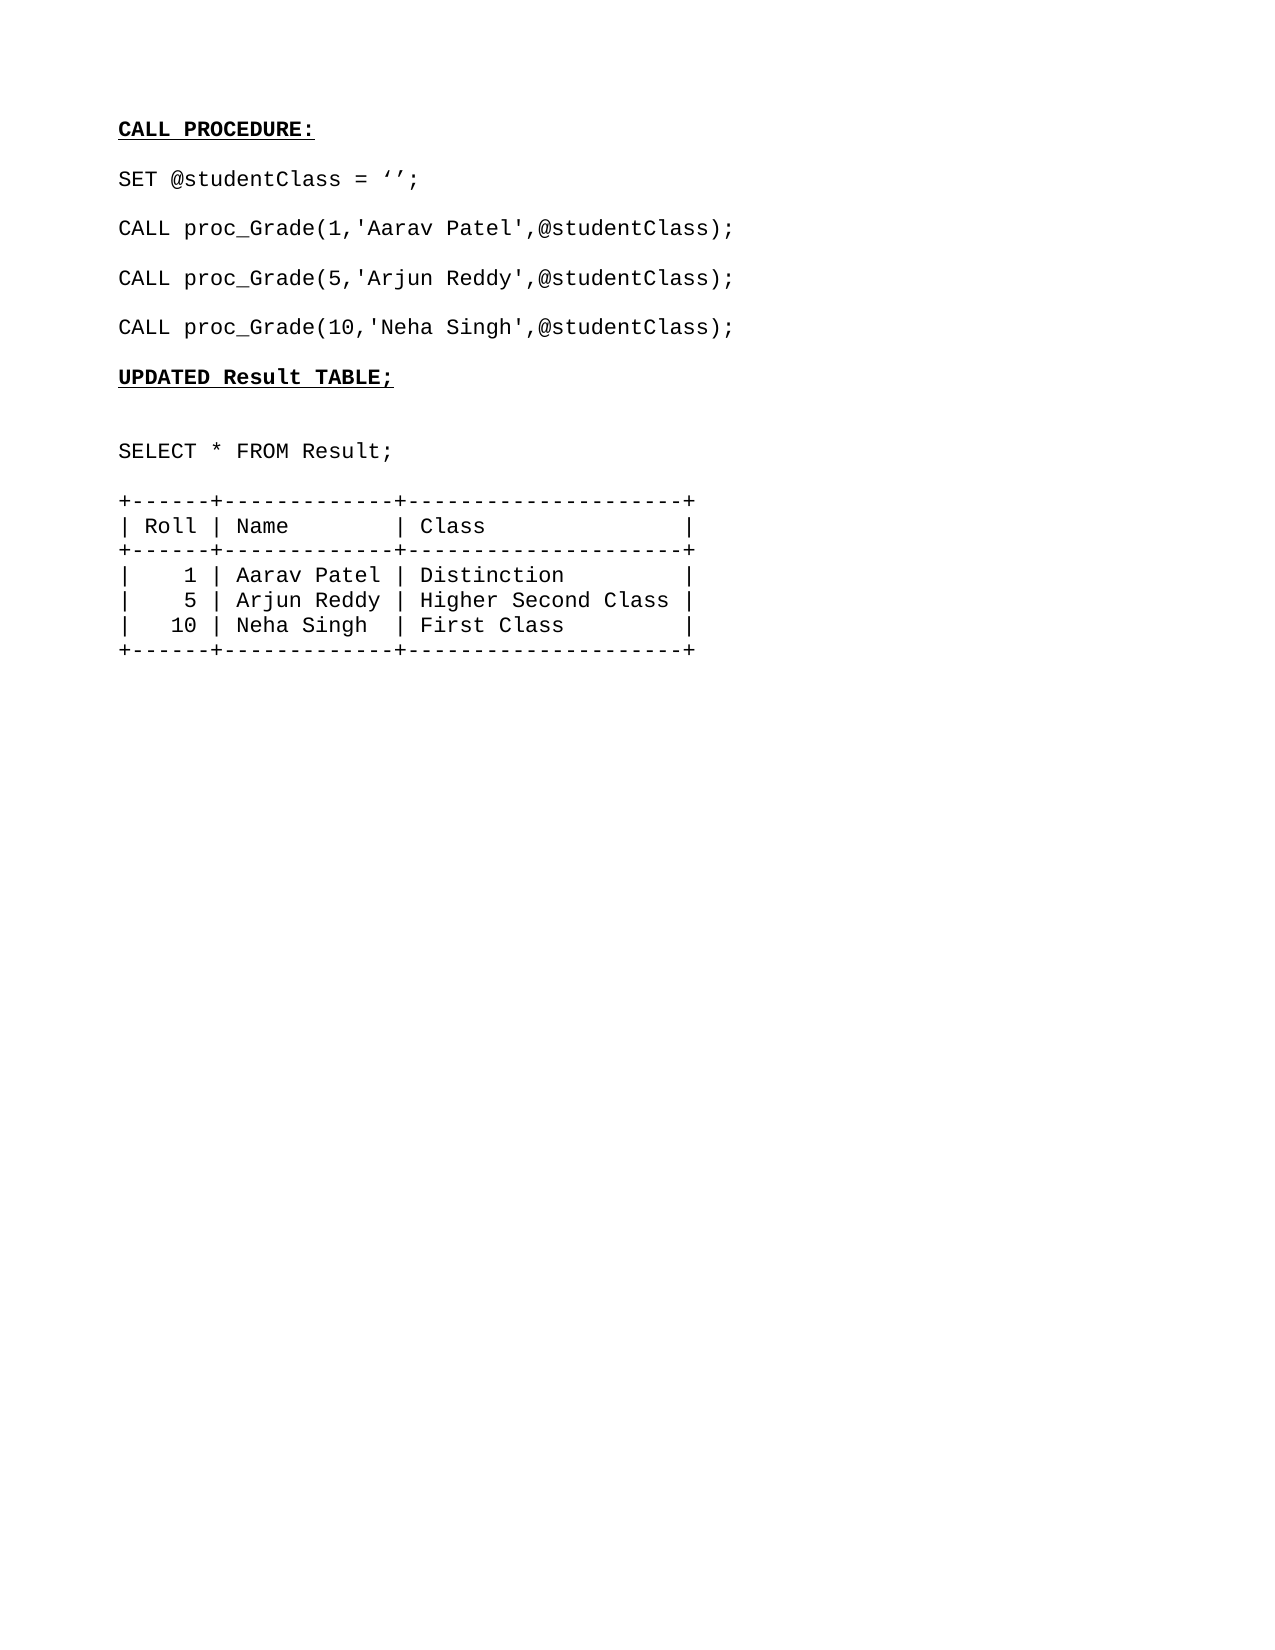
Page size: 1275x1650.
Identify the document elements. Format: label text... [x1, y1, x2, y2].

text +------+-------------+---------------------+ [118, 539, 1157, 564]
text SELECT * FROM Result; [118, 440, 1157, 465]
text | 5 | Arjun Reddy | Higher Second Class | [118, 589, 1157, 614]
text | 10 | Neha Singh | First Class | [118, 614, 1157, 639]
text | Roll | Name | Class | [118, 515, 1157, 539]
text SET @studentClass = ‘’; [118, 168, 1157, 192]
text +------+-------------+---------------------+ [118, 490, 1157, 515]
text CALL proc_Grade(5,'Arjun Reddy',@studentClass); [118, 267, 1157, 292]
text | 1 | Aarav Patel | Distinction | [118, 564, 1157, 589]
text +------+-------------+---------------------+ [118, 639, 1157, 663]
text CALL PROCEDURE: [118, 118, 1157, 143]
text CALL proc_Grade(10,'Neha Singh',@studentClass); [118, 316, 1157, 341]
text CALL proc_Grade(1,'Aarav Patel',@studentClass); [118, 217, 1157, 242]
text UPDATED Result TABLE; [118, 366, 1157, 391]
